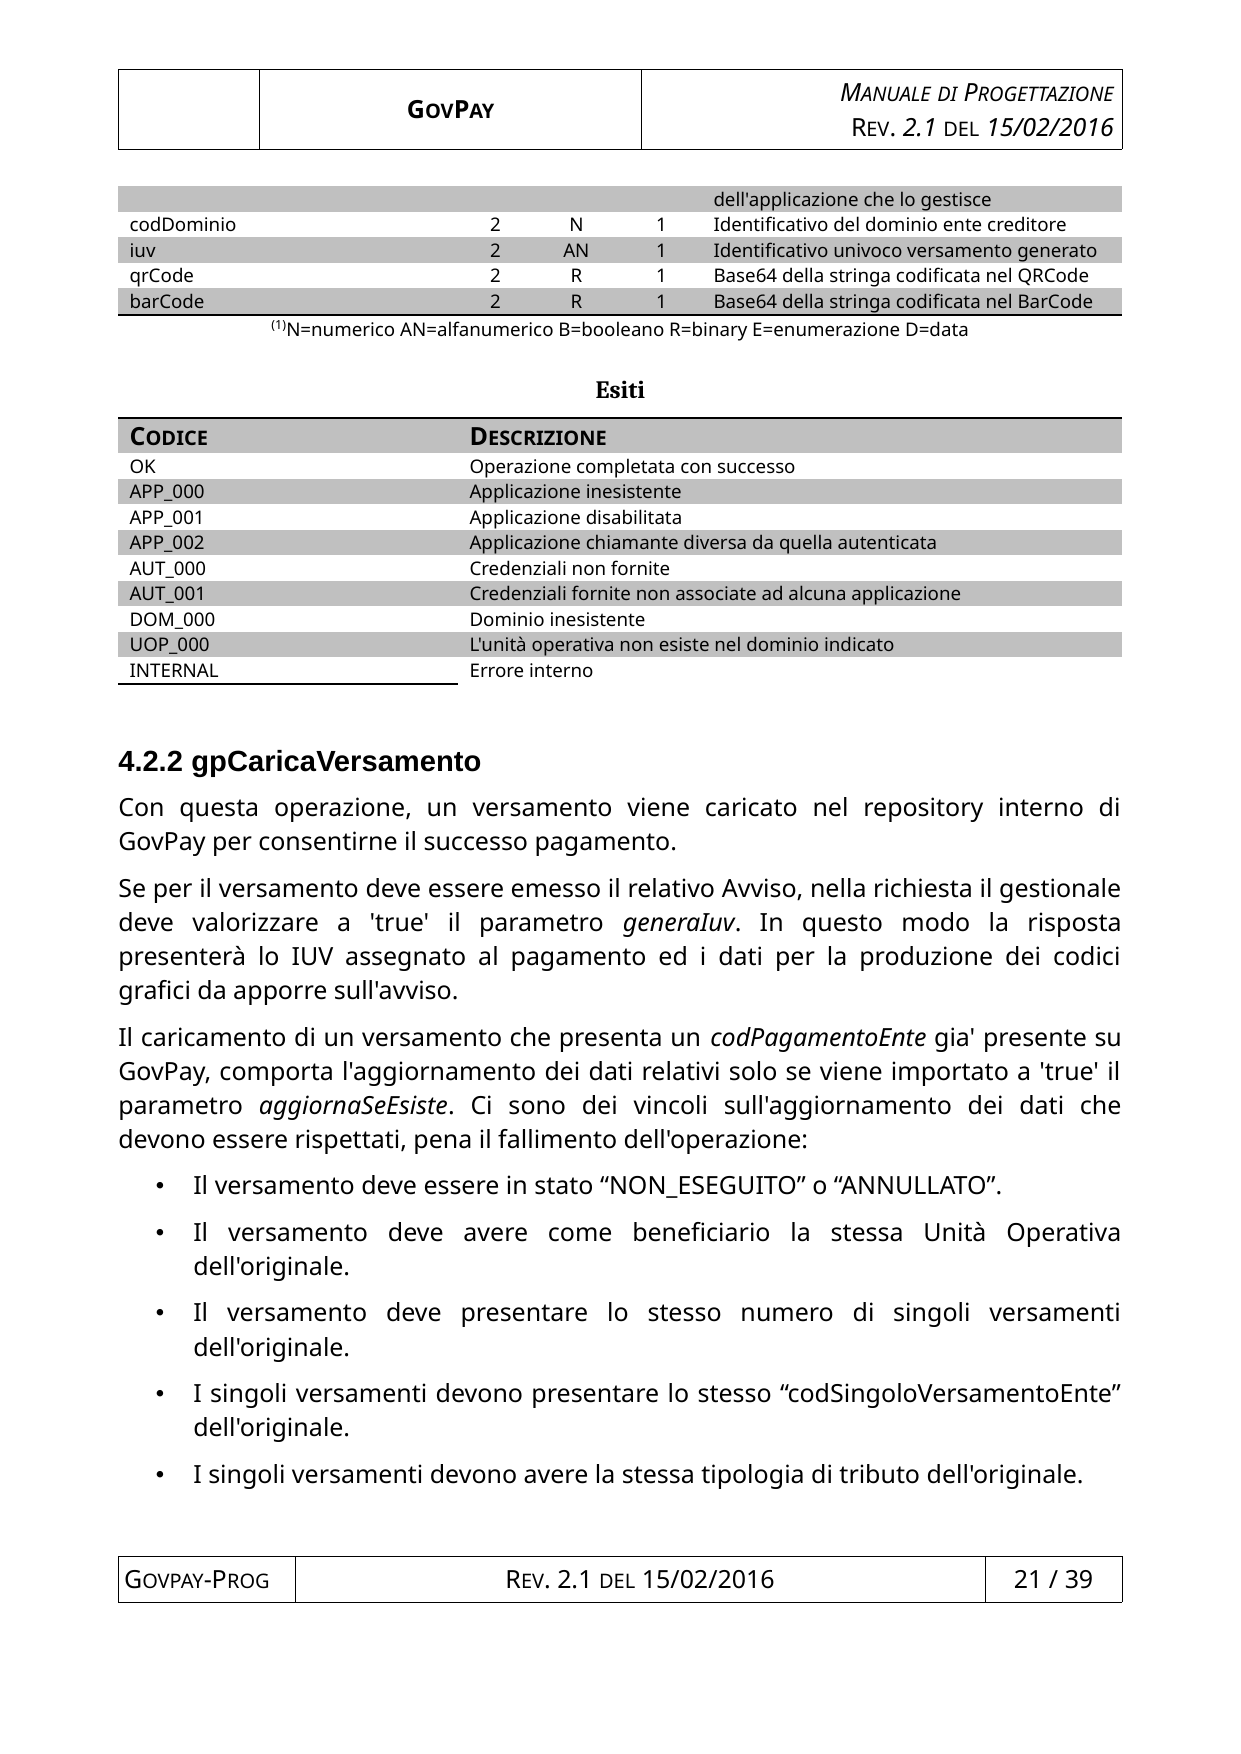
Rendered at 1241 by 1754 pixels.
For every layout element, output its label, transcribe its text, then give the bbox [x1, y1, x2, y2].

table_cell Credenziali fornite non associate ad alcuna applicazione [458, 581, 1122, 606]
list Il versamento deve presentare lo stesso numero di singoli versamenti dell'originale. [156, 1295, 1122, 1363]
table_cell 1 [620, 263, 702, 288]
table_cell Base64 della stringa codificata nel BarCode [702, 288, 1122, 314]
table_cell [532, 186, 620, 212]
table_cell Applicazione chiamante diversa da quella autenticata [458, 530, 1122, 555]
subtitle gpCaricaVersamento [118, 744, 1122, 777]
table_cell DOM_000 [118, 606, 458, 632]
table_cell [620, 186, 702, 212]
table_cell [458, 186, 532, 212]
table_cell 2 [458, 288, 532, 314]
table_cell dell'applicazione che lo gestisce [702, 186, 1122, 212]
table_cell Credenziali non fornite [458, 555, 1122, 581]
table_cell [118, 186, 458, 212]
list Il versamento deve avere come beneficiario la stessa Unità Operativa dell'originale. [156, 1214, 1122, 1283]
table_cell APP_001 [118, 504, 458, 529]
table_cell Identificativo del dominio ente creditore [702, 212, 1122, 237]
table_cell N [532, 212, 620, 237]
table_cell INTERNAL [118, 657, 458, 683]
table_cell AUT_000 [118, 555, 458, 581]
table_cell Identificativo univoco versamento generato [702, 237, 1122, 263]
table_cell Errore interno [458, 657, 1122, 683]
list I singoli versamenti devono avere la stessa tipologia di tributo dell'originale. [156, 1456, 1122, 1490]
table_cell Descrizione [458, 419, 1122, 453]
table_cell Base64 della stringa codificata nel QRCode [702, 263, 1122, 288]
list Il versamento deve essere in stato “NON_ESEGUITO” o “ANNULLATO”. [156, 1168, 1122, 1202]
table_cell 1 [620, 212, 702, 237]
table_cell Operazione completata con successo [458, 453, 1122, 478]
text (1)N=numerico AN=alfanumerico B=booleano R=binary E=enumerazione D=data [118, 316, 1122, 341]
table_cell APP_000 [118, 479, 458, 504]
table_cell AN [532, 237, 620, 263]
table_cell codDominio [118, 212, 458, 237]
text Il caricamento di un versamento che presenta un codPagamentoEnte gia' presente su GovPay, comporta l'aggiornamento dei dati relativi solo se viene importato a 'true' il parametro aggiornaSeEsiste. Ci sono dei vincoli sull'aggiornamento dei dati che devono essere rispettati, pena il fallimento dell'operazione: [118, 1019, 1122, 1155]
text Con questa operazione, un versamento viene caricato nel repository interno di GovPay per consentirne il successo pagamento. [118, 790, 1122, 858]
table_cell AUT_001 [118, 581, 458, 606]
table_cell Codice [118, 419, 458, 453]
table_cell APP_002 [118, 530, 458, 555]
table_header Esiti [118, 376, 1122, 417]
table_cell 2 [458, 237, 532, 263]
table_cell 1 [620, 288, 702, 314]
table_cell 1 [620, 237, 702, 263]
table_cell R [532, 288, 620, 314]
table_cell L'unità operativa non esiste nel dominio indicato [458, 632, 1122, 657]
table_cell UOP_000 [118, 632, 458, 657]
table_cell Dominio inesistente [458, 606, 1122, 632]
table_cell qrCode [118, 263, 458, 288]
table_cell Applicazione inesistente [458, 479, 1122, 504]
table_cell barCode [118, 288, 458, 314]
table_cell R [532, 263, 620, 288]
table_cell OK [118, 453, 458, 478]
list I singoli versamenti devono presentare lo stesso “codSingoloVersamentoEnte” dell'originale. [156, 1376, 1122, 1444]
table_cell Applicazione disabilitata [458, 504, 1122, 529]
text Se per il versamento deve essere emesso il relativo Avviso, nella richiesta il gestionale deve valorizzare a 'true' il parametro generaIuv. In questo modo la risposta presenterà lo IUV assegnato al pagamento ed i dati per la produzione dei codici grafici da apporre sull'avviso. [118, 870, 1122, 1007]
table_cell 2 [458, 263, 532, 288]
table_cell 2 [458, 212, 532, 237]
table_cell iuv [118, 237, 458, 263]
